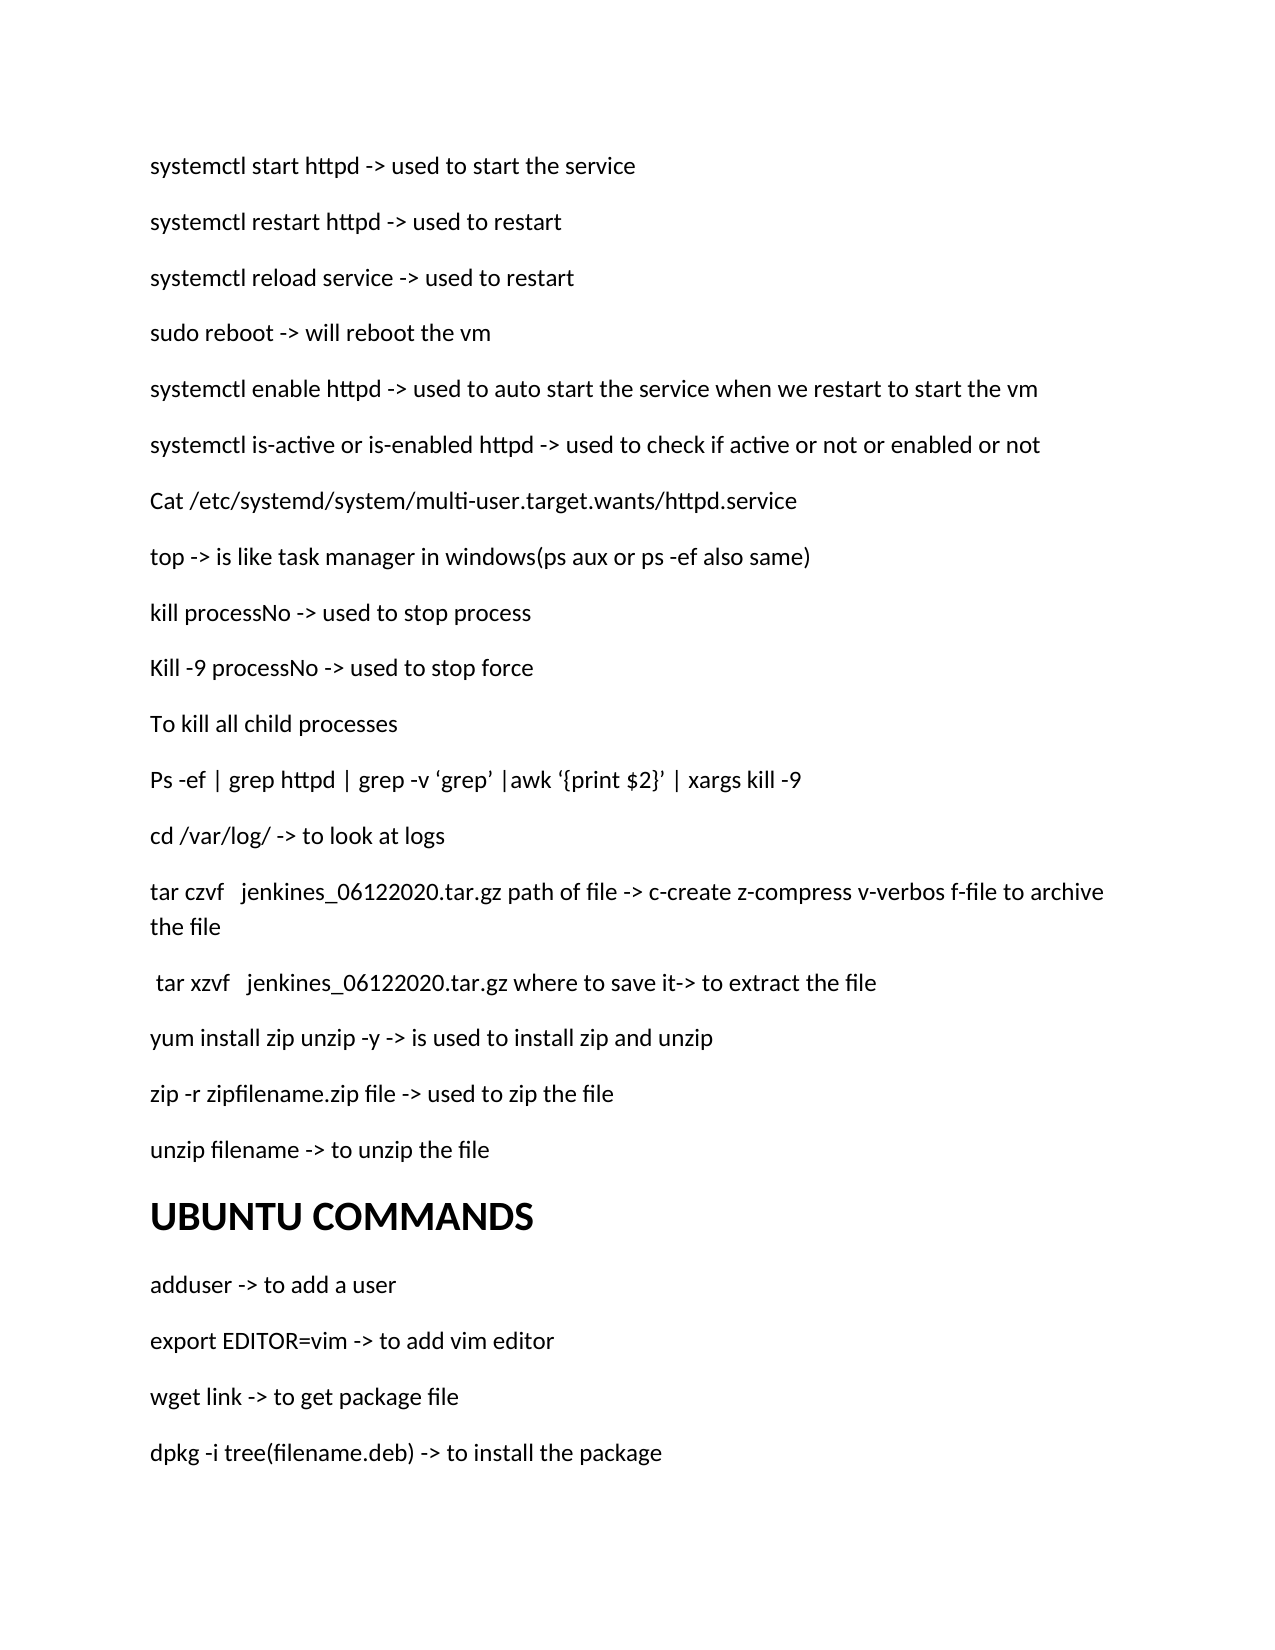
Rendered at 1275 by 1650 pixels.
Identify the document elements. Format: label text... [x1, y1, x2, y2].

text unzip filename -> to unzip the file [150, 1134, 1125, 1165]
text Ps -ef | grep httpd | grep -v ‘grep’ |awk ‘{print $2}’ | xargs kill -9 [150, 764, 1125, 795]
text Cat /etc/systemd/system/multi-user.target.wants/httpd.service [150, 485, 1125, 516]
text systemctl reload service -> used to restart [150, 262, 1125, 292]
text export EDITOR=vim -> to add vim editor [150, 1325, 1125, 1356]
text dpkg -i tree(filename.deb) -> to install the package [150, 1437, 1125, 1467]
text wget link -> to get package file [150, 1381, 1125, 1411]
text tar xzvf jenkines_06122020.tar.gz where to save it-> to extract the file [150, 967, 1125, 997]
text cd /var/log/ -> to look at logs [150, 820, 1125, 851]
text kill processNo -> used to stop process [150, 597, 1125, 627]
text To kill all child processes [150, 708, 1125, 739]
text systemctl restart httpd -> used to restart [150, 206, 1125, 236]
text tar czvf jenkines_06122020.tar.gz path of file -> c-create z-compress v-verbos f-file to archive the file [150, 876, 1125, 941]
text systemctl start httpd -> used to start the service [150, 150, 1125, 181]
text Kill -9 processNo -> used to stop force [150, 652, 1125, 683]
text adduser -> to add a user [150, 1269, 1125, 1300]
text top -> is like task manager in windows(ps aux or ps -ef also same) [150, 541, 1125, 571]
text yum install zip unzip -y -> is used to install zip and unzip [150, 1022, 1125, 1053]
text systemctl enable httpd -> used to auto start the service when we restart to start the vm [150, 373, 1125, 404]
text systemctl is-active or is-enabled httpd -> used to check if active or not or enabled or not [150, 429, 1125, 460]
text sudo reboot -> will reboot the vm [150, 317, 1125, 348]
text zip -r zipfilename.zip file -> used to zip the file [150, 1078, 1125, 1109]
text UBUNTU COMMANDS [150, 1190, 1125, 1241]
